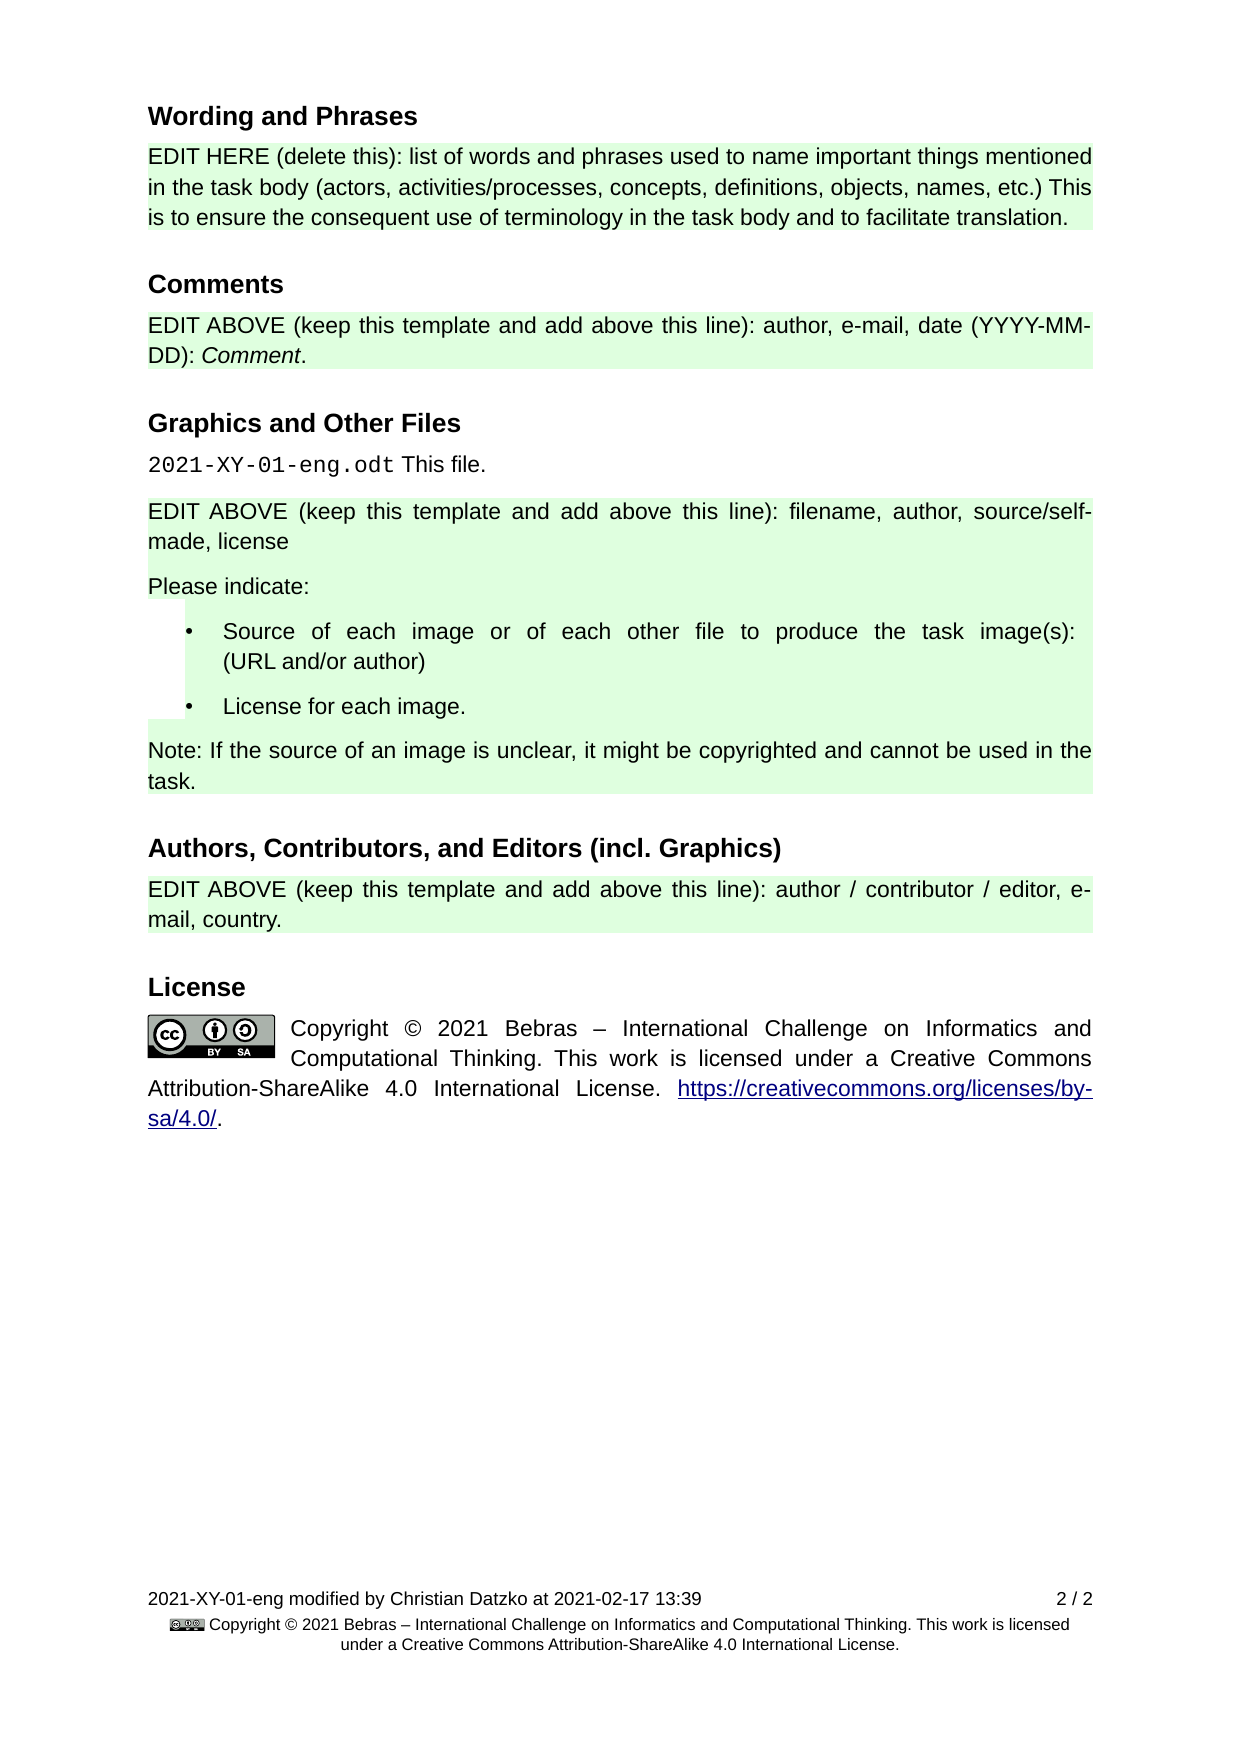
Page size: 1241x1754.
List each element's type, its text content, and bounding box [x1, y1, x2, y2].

text 2021-XY-01-eng.odt This file. [148, 451, 1093, 479]
subtitle Authors, Contributors, and Editors (incl. Graphics) [148, 833, 1093, 863]
subtitle Wording and Phrases [148, 100, 1093, 131]
text EDIT ABOVE (keep this template and add above this line): filename, author, source/self-made, license [148, 498, 1093, 554]
text EDIT HERE (delete this): list of words and phrases used to name important things mentioned in the task body (actors, activities/processes, concepts, definitions, objects, names, etc.) This is to ensure the consequent use of terminology in the task body and to facilitate translation. [148, 143, 1093, 230]
text EDIT ABOVE (keep this template and add above this line): author / contributor / editor, e-mail, country. [148, 876, 1093, 933]
list Source of each image or of each other file to produce the task image(s): (URL and/or author) [185, 618, 1093, 674]
subtitle License [148, 972, 1093, 1002]
subtitle Comments [148, 269, 1093, 299]
text Please indicate: [148, 573, 1093, 599]
text Note: If the source of an image is unclear, it might be copyrighted and cannot be used in the task. [148, 737, 1093, 794]
list License for each image. [185, 693, 1093, 719]
text Copyright © 2021 Bebras – International Challenge on Informatics and Computational Thinking. This work is licensed under a Creative Commons Attribution-ShareAlike 4.0 International License. https://creativecommons.org/licenses/by-sa/4.0/. [148, 1015, 1093, 1132]
subtitle Graphics and Other Files [148, 408, 1093, 438]
text EDIT ABOVE (keep this template and add above this line): author, e-mail, date (YYYY-MM-DD): Comment. [148, 312, 1093, 369]
